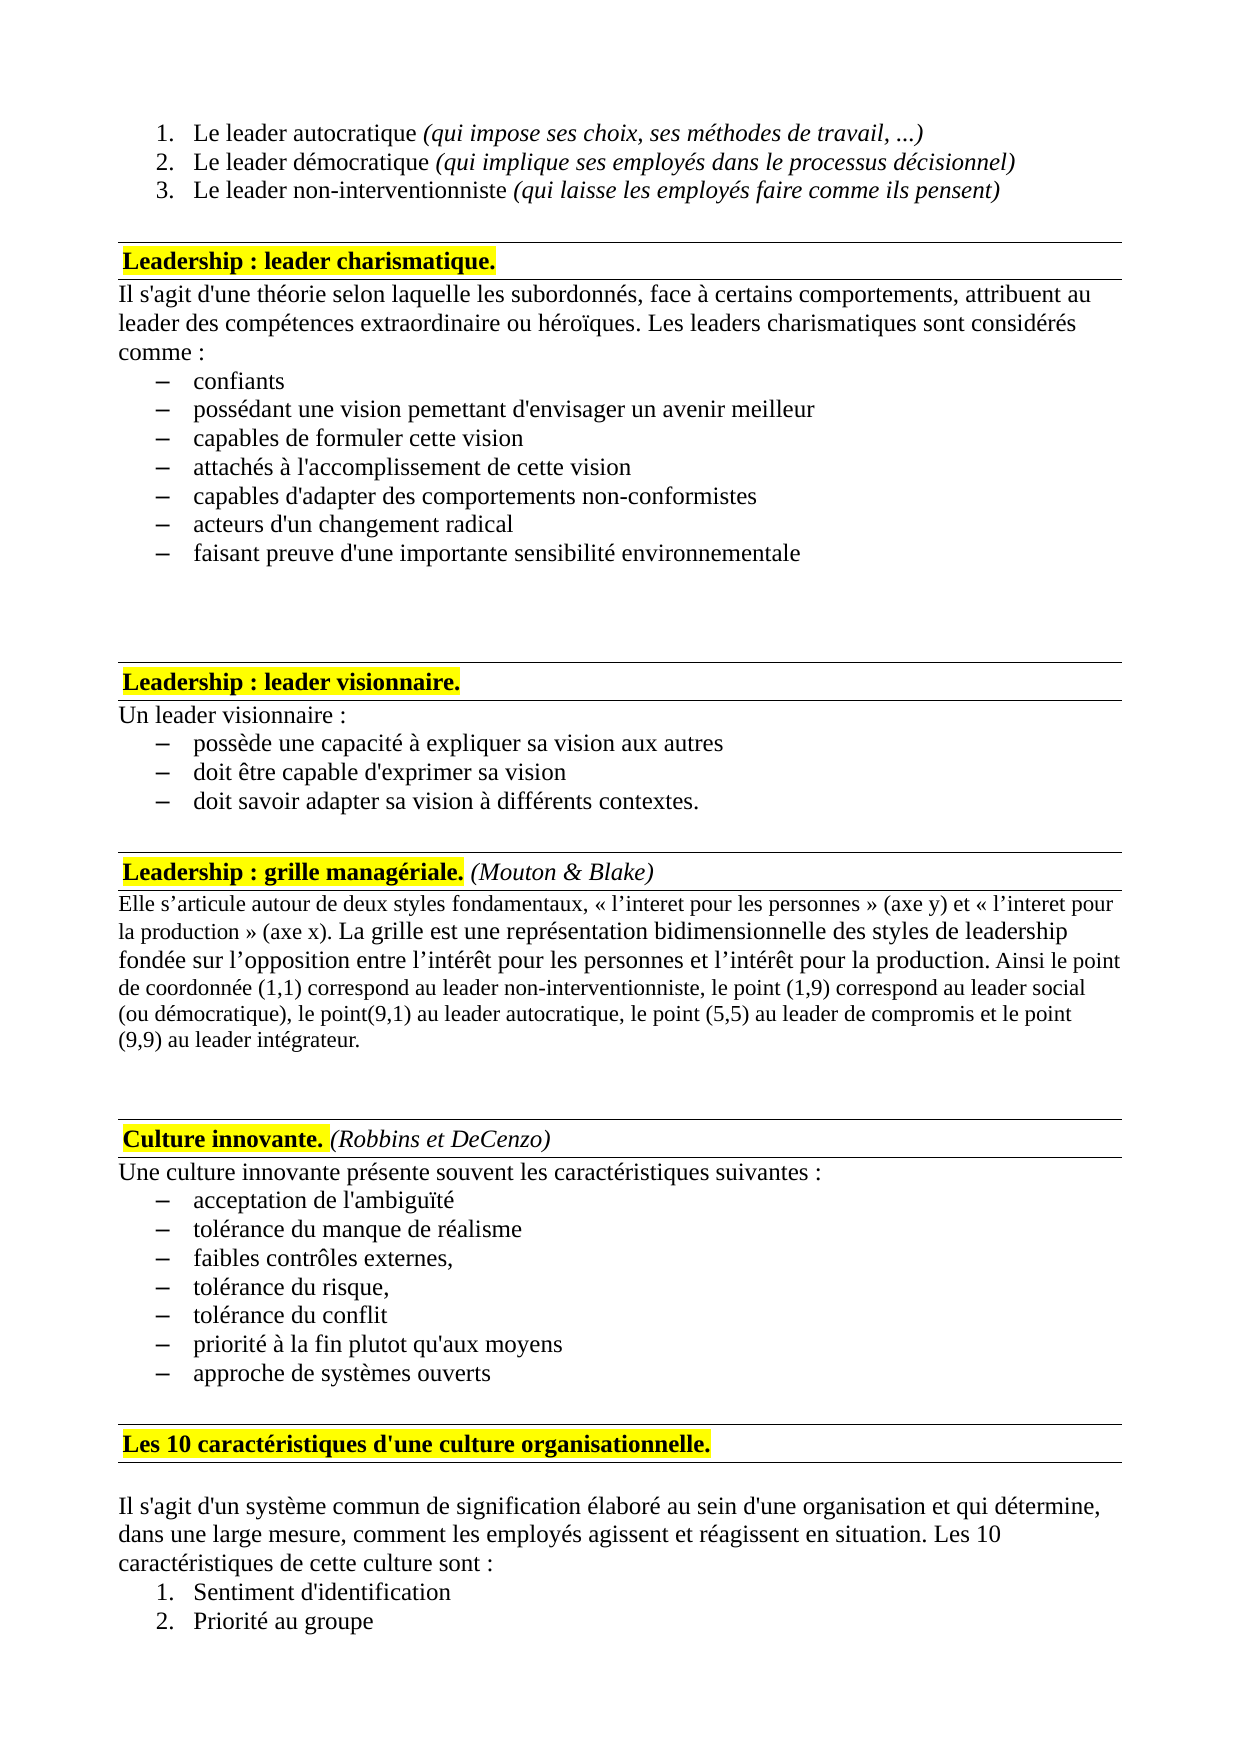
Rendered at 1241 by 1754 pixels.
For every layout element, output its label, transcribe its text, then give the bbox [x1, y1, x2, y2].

text Leadership : leader visionnaire. [118, 663, 1122, 700]
text Les 10 caractéristiques d'une culture organisationnelle. [118, 1425, 1122, 1462]
list faisant preuve d'une importante sensibilité environnementale [156, 538, 1122, 567]
list Le leader autocratique (qui impose ses choix, ses méthodes de travail, ...) [156, 118, 1122, 147]
list acceptation de l'ambiguïté [156, 1186, 1122, 1214]
list Le leader non-interventionniste (qui laisse les employés faire comme ils pensent) [156, 176, 1122, 204]
list possédant une vision pemettant d'envisager un avenir meilleur [156, 394, 1122, 423]
list capables d'adapter des comportements non-conformistes [156, 481, 1122, 509]
list acteurs d'un changement radical [156, 509, 1122, 538]
text Culture innovante. (Robbins et DeCenzo) [118, 1120, 1122, 1157]
list doit être capable d'exprimer sa vision [156, 757, 1122, 786]
list faibles contrôles externes, [156, 1243, 1122, 1272]
list possède une capacité à expliquer sa vision aux autres [156, 728, 1122, 757]
text Un leader visionnaire : [118, 701, 1122, 728]
list approche de systèmes ouverts [156, 1358, 1122, 1387]
list tolérance du manque de réalisme [156, 1214, 1122, 1243]
text Il s'agit d'une théorie selon laquelle les subordonnés, face à certains comportements, attribuent au leader des compétences extraordinaire ou héroïques. Les leaders charismatiques sont considérés comme : [118, 280, 1122, 366]
text Elle s’articule autour de deux styles fondamentaux, « l’interet pour les personnes » (axe y) et « l’interet pour la production » (axe x). La grille est une représentation bidimensionnelle des styles de leadership fondée sur l’opposition entre l’intérêt pour les personnes et l’intérêt pour la production. Ainsi le point de coordonnée (1,1) correspond au leader non-interventionniste, le point (1,9) correspond au leader social (ou démocratique), le point(9,1) au leader autocratique, le point (5,5) au leader de compromis et le point (9,9) au leader intégrateur. [118, 891, 1122, 1053]
list tolérance du risque, [156, 1272, 1122, 1301]
list Le leader démocratique (qui implique ses employés dans le processus décisionnel) [156, 147, 1122, 176]
list attachés à l'accomplissement de cette vision [156, 452, 1122, 481]
text Leadership : leader charismatique. [118, 243, 1122, 279]
list capables de formuler cette vision [156, 423, 1122, 452]
text Leadership : grille managériale. (Mouton & Blake) [118, 853, 1122, 890]
list confiants [156, 366, 1122, 394]
text Il s'agit d'un système commun de signification élaboré au sein d'une organisation et qui détermine, dans une large mesure, comment les employés agissent et réagissent en situation. Les 10 caractéristiques de cette culture sont : [118, 1491, 1122, 1577]
list Priorité au groupe [156, 1606, 1122, 1634]
list tolérance du conflit [156, 1301, 1122, 1329]
list Sentiment d'identification [156, 1577, 1122, 1606]
list priorité à la fin plutot qu'aux moyens [156, 1329, 1122, 1358]
text Une culture innovante présente souvent les caractéristiques suivantes : [118, 1158, 1122, 1186]
list doit savoir adapter sa vision à différents contextes. [156, 786, 1122, 815]
